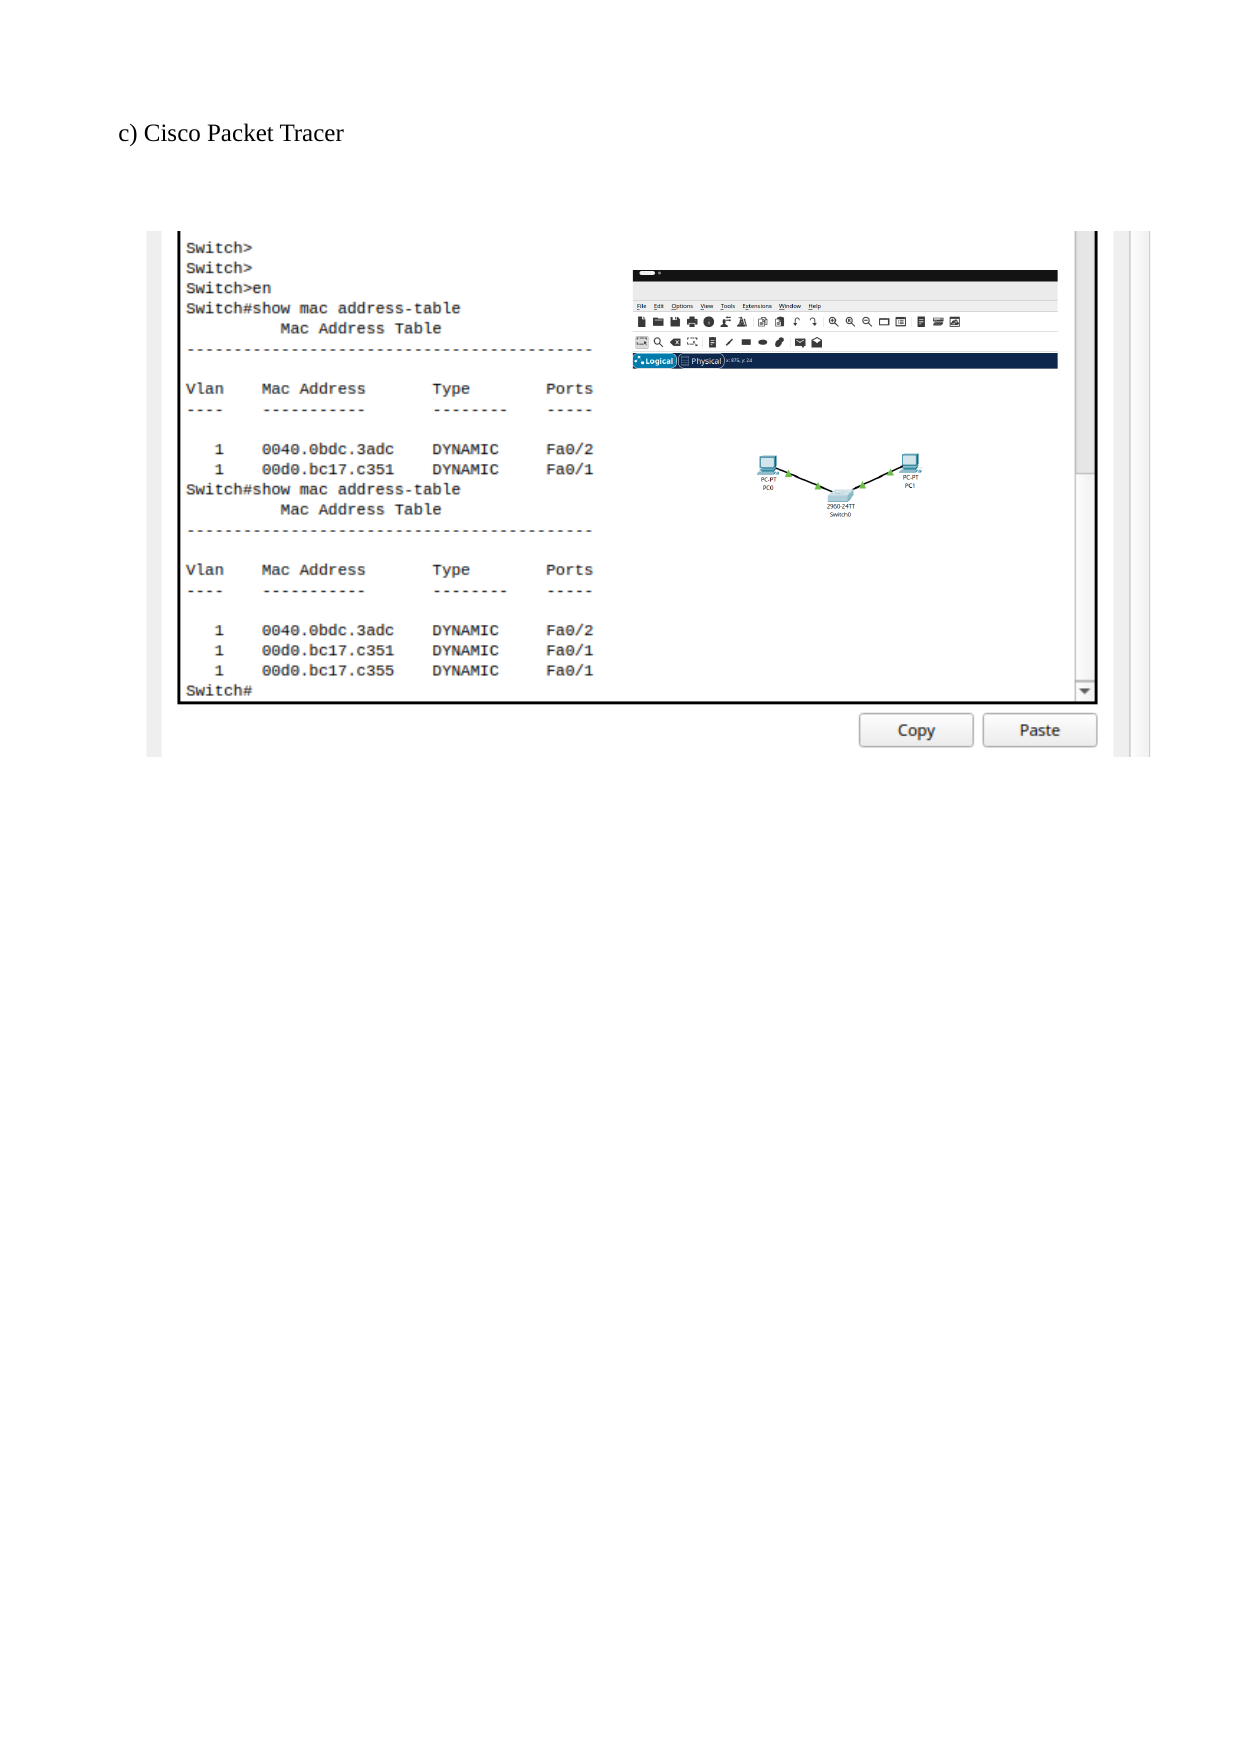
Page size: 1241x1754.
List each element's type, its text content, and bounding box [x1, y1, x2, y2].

picture [146, 231, 1151, 757]
text c) Cisco Packet Tracer [118, 118, 1122, 147]
